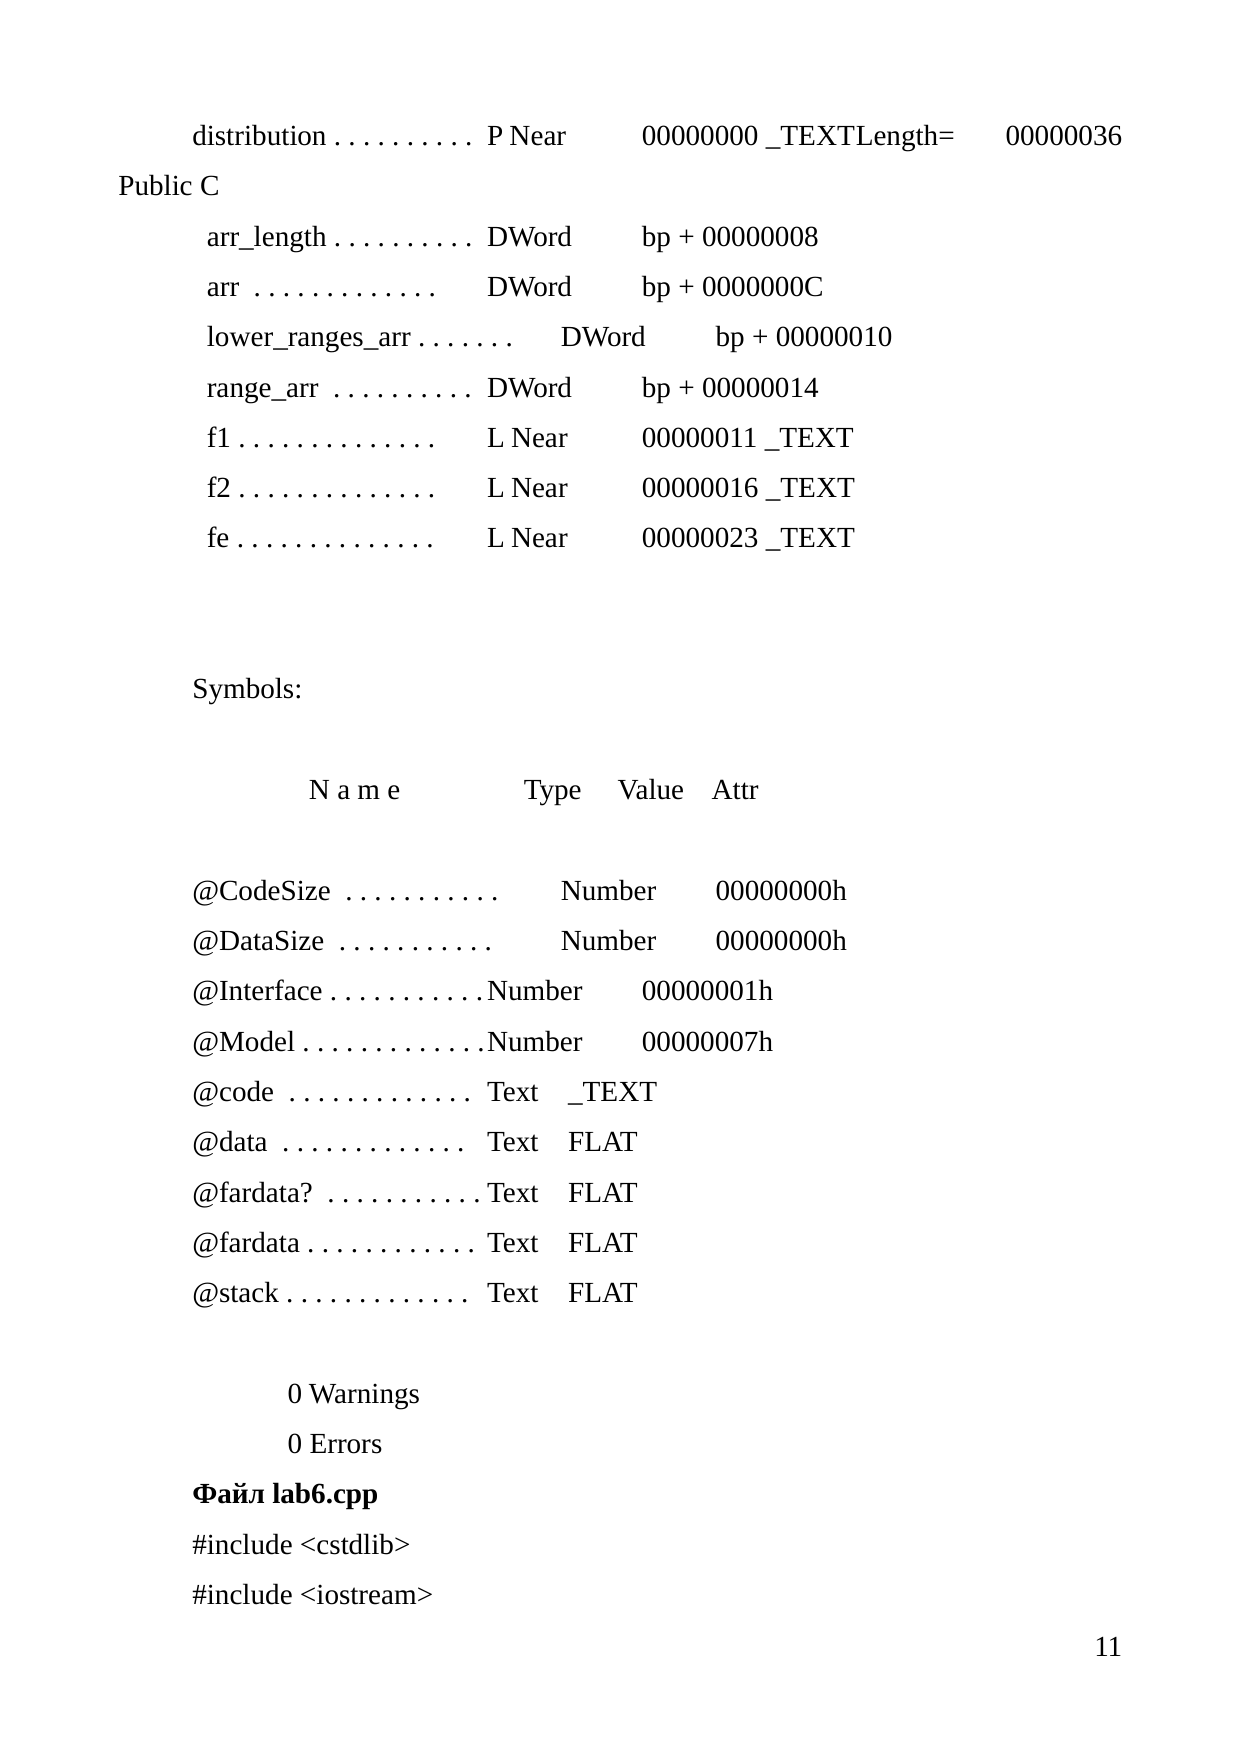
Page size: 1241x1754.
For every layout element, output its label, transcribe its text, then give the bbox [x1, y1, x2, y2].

text lower_ranges_arr . . . . . . . DWord bp + 00000010 [118, 319, 1122, 353]
text @code . . . . . . . . . . . . . Text _TEXT [118, 1074, 1122, 1108]
text #include <cstdlib> [118, 1527, 1122, 1560]
text fe . . . . . . . . . . . . . . L Near 00000023 _TEXT [118, 521, 1122, 554]
text @stack . . . . . . . . . . . . . Text FLAT [118, 1275, 1122, 1309]
text 0 Warnings [118, 1376, 1122, 1409]
text @fardata? . . . . . . . . . . . Text FLAT [118, 1175, 1122, 1208]
text @Model . . . . . . . . . . . . . Number 00000007h [118, 1024, 1122, 1057]
text f1 . . . . . . . . . . . . . . L Near 00000011 _TEXT [118, 420, 1122, 453]
text @Interface . . . . . . . . . . . Number 00000001h [118, 973, 1122, 1007]
text distribution . . . . . . . . . . P Near 00000000 _TEXT Length= 00000036 Public C [118, 118, 1122, 202]
text @CodeSize . . . . . . . . . . . Number 00000000h [118, 873, 1122, 906]
text Файл lab6.cpp [118, 1477, 1122, 1510]
text 0 Errors [118, 1426, 1122, 1460]
text @DataSize . . . . . . . . . . . Number 00000000h [118, 923, 1122, 957]
text arr . . . . . . . . . . . . . DWord bp + 0000000C [118, 269, 1122, 303]
text N a m e Type Value Attr [118, 772, 1122, 806]
text range_arr . . . . . . . . . . DWord bp + 00000014 [118, 370, 1122, 403]
text @data . . . . . . . . . . . . . Text FLAT [118, 1124, 1122, 1158]
text f2 . . . . . . . . . . . . . . L Near 00000016 _TEXT [118, 470, 1122, 504]
text #include <iostream> [118, 1577, 1122, 1611]
text Symbols: [118, 672, 1122, 705]
text arr_length . . . . . . . . . . DWord bp + 00000008 [118, 219, 1122, 252]
text @fardata . . . . . . . . . . . . Text FLAT [118, 1225, 1122, 1258]
